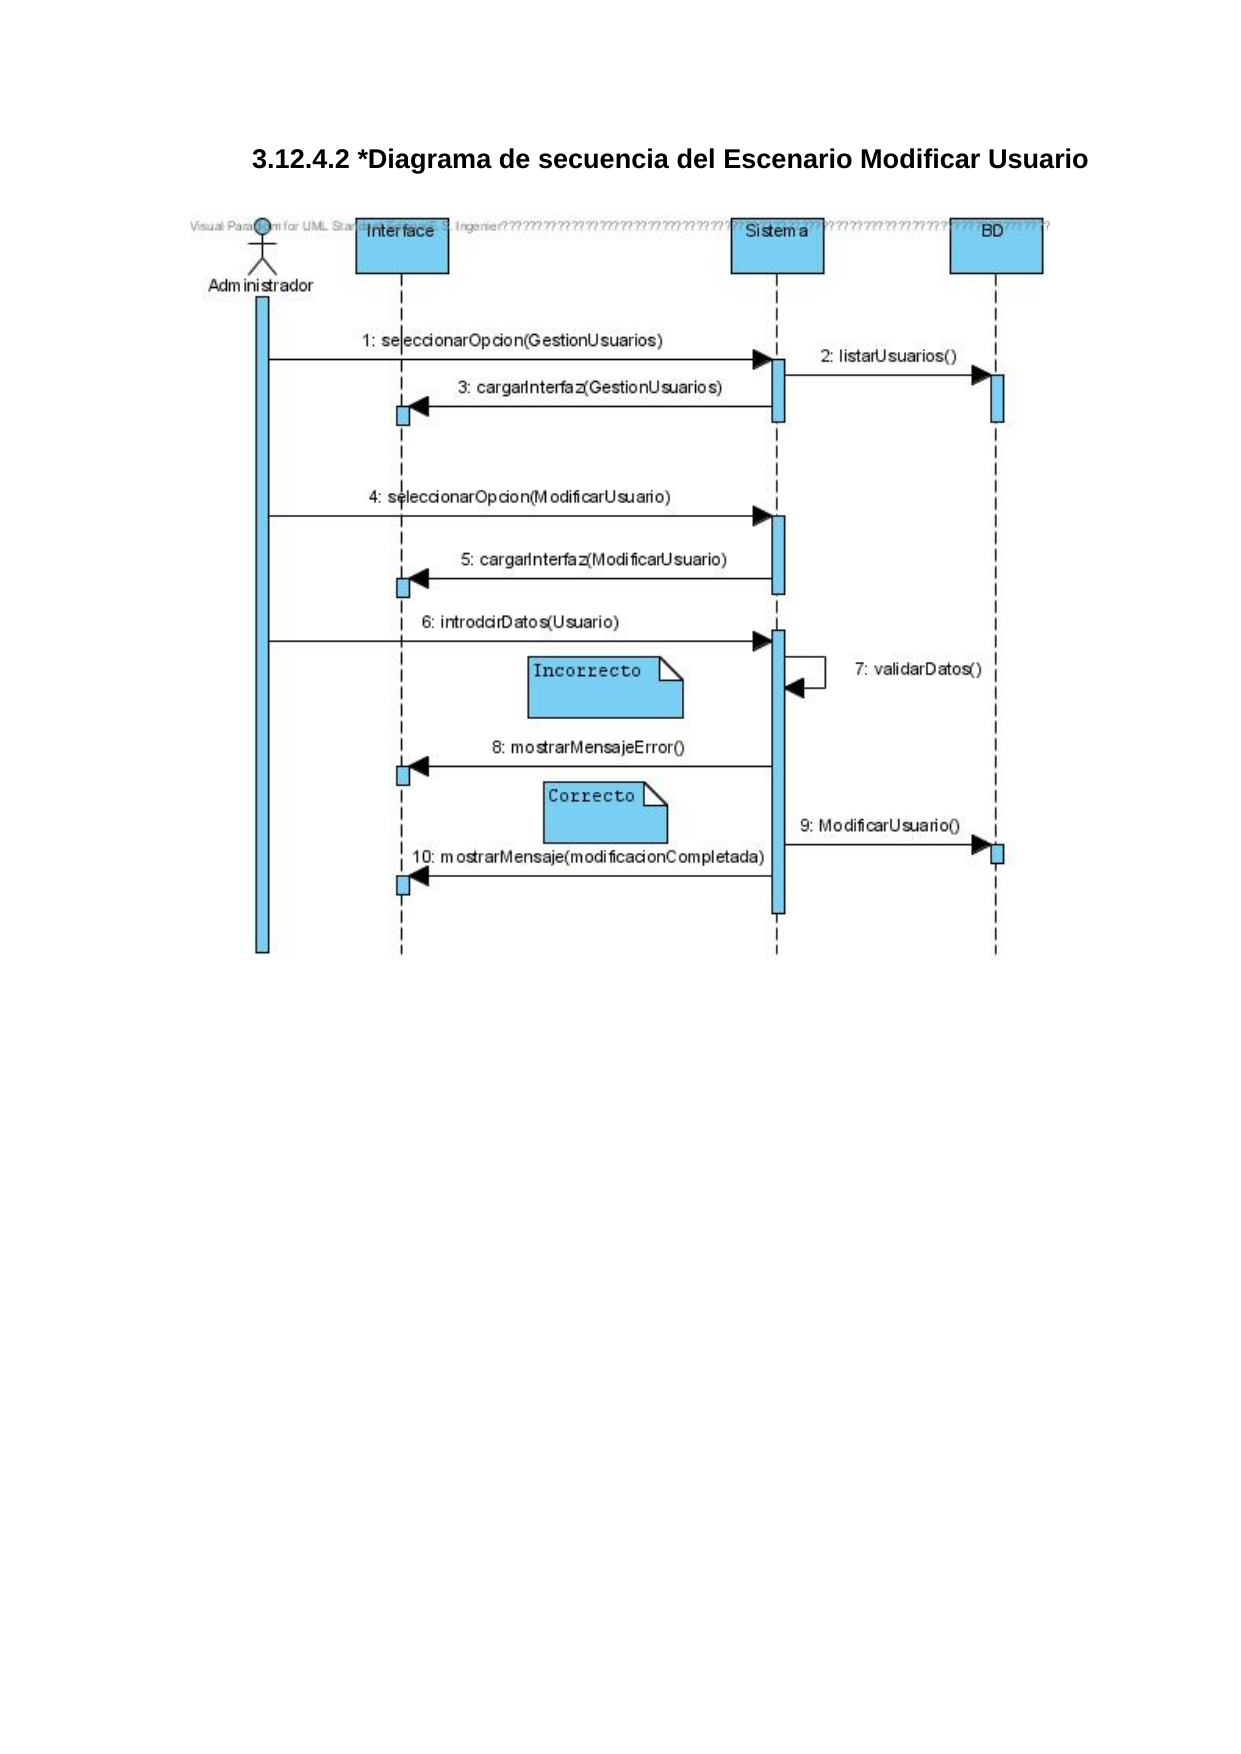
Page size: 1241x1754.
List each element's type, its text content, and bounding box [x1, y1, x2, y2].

picture [190, 215, 1050, 960]
list *Diagrama de secuencia del Escenario Modificar Usuario [244, 143, 1122, 174]
